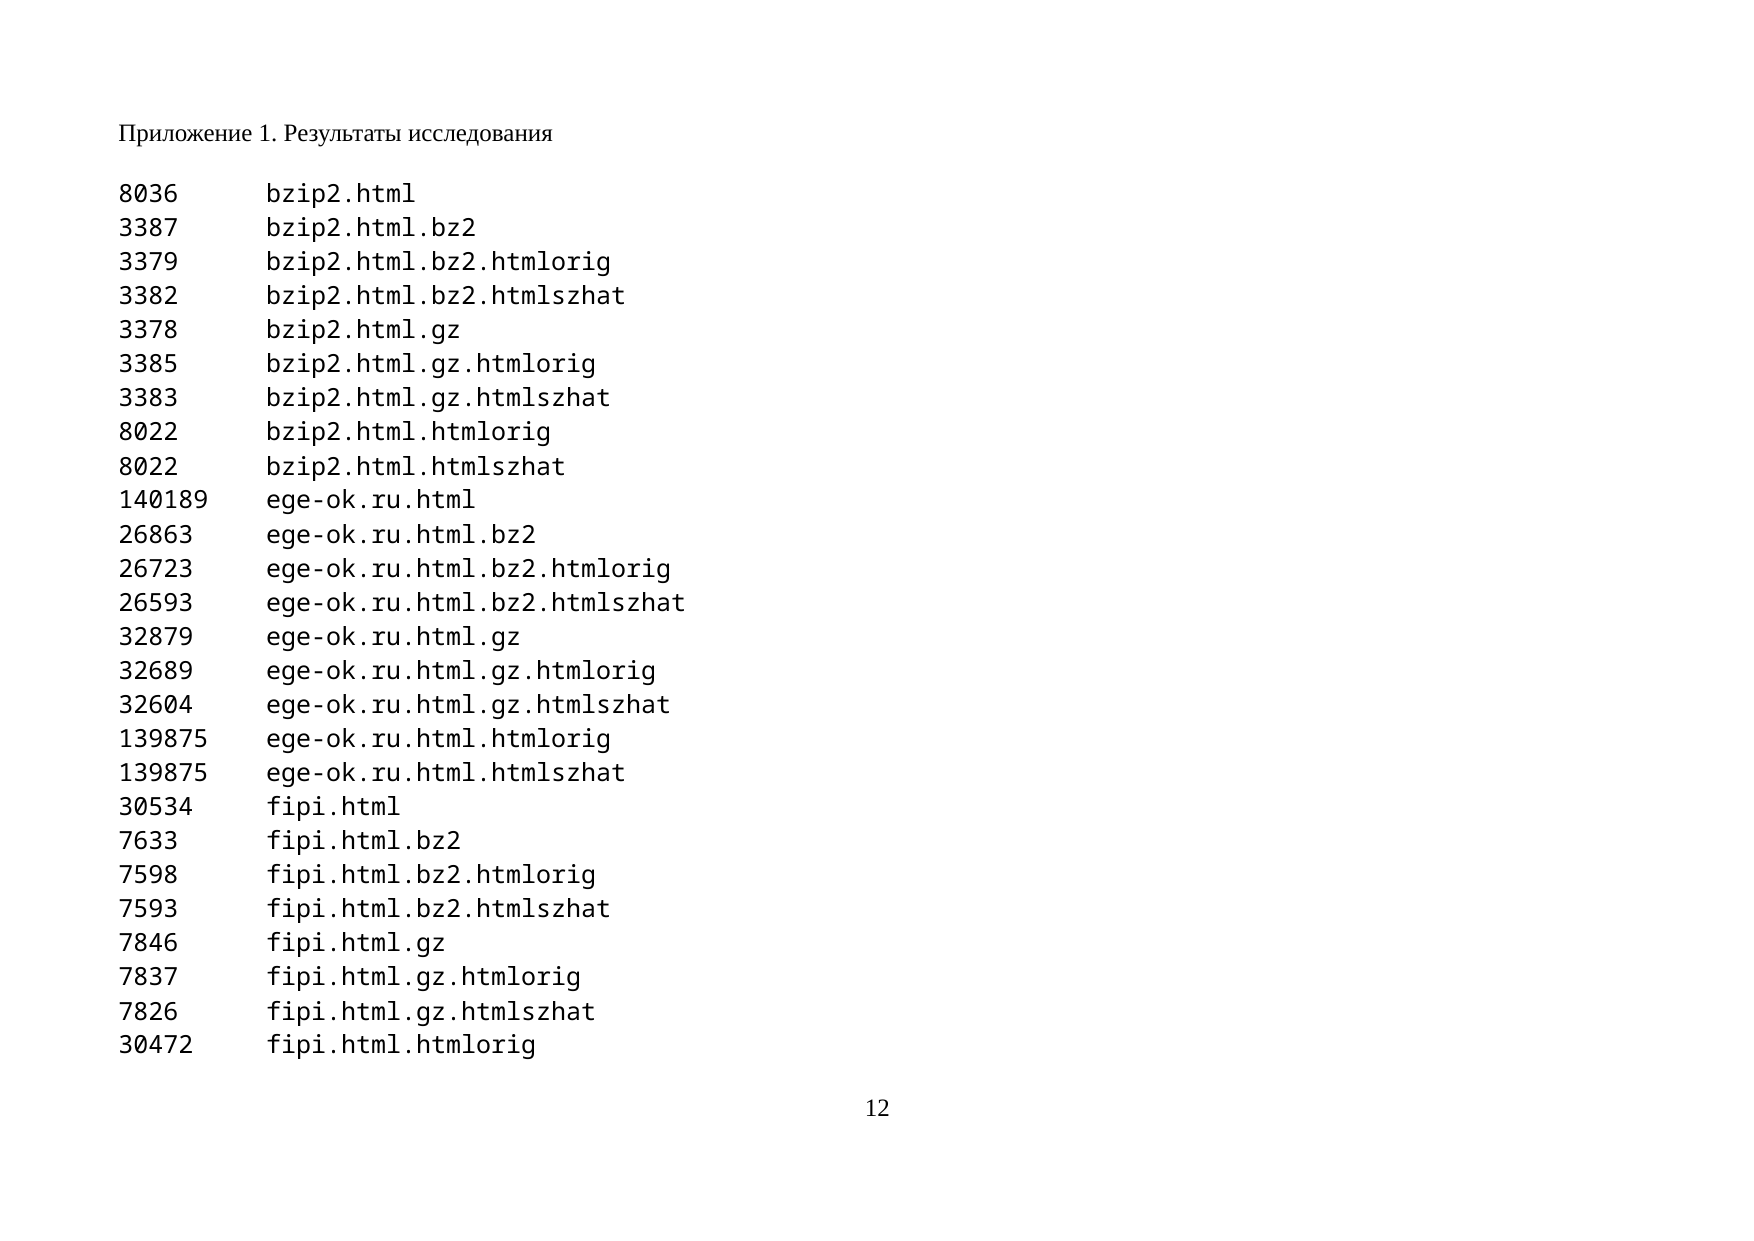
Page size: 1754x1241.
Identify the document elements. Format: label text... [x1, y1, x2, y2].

text 3378 bzip2.html.gz [118, 312, 1636, 346]
text 7598 fipi.html.bz2.htmlorig [118, 857, 1636, 891]
text 32879 ege-ok.ru.html.gz [118, 618, 1636, 652]
text 139875 ege-ok.ru.html.htmlszhat [118, 755, 1636, 789]
text 30534 fipi.html [118, 789, 1636, 823]
text 26723 ege-ok.ru.html.bz2.htmlorig [118, 550, 1636, 584]
text 3382 bzip2.html.bz2.htmlszhat [118, 278, 1636, 312]
text Приложение 1. Результаты исследования [118, 118, 1636, 147]
text 26863 ege-ok.ru.html.bz2 [118, 516, 1636, 550]
text 7846 fipi.html.gz [118, 925, 1636, 959]
text 3385 bzip2.html.gz.htmlorig [118, 346, 1636, 380]
text 7633 fipi.html.bz2 [118, 823, 1636, 857]
text 140189 ege-ok.ru.html [118, 482, 1636, 516]
text 8022 bzip2.html.htmlorig [118, 414, 1636, 448]
text 32604 ege-ok.ru.html.gz.htmlszhat [118, 687, 1636, 721]
text 32689 ege-ok.ru.html.gz.htmlorig [118, 652, 1636, 687]
text 30472 fipi.html.htmlorig [118, 1027, 1636, 1061]
text 8036 bzip2.html [118, 176, 1636, 210]
text 3383 bzip2.html.gz.htmlszhat [118, 380, 1636, 414]
text 3379 bzip2.html.bz2.htmlorig [118, 244, 1636, 278]
text 26593 ege-ok.ru.html.bz2.htmlszhat [118, 584, 1636, 618]
text 8022 bzip2.html.htmlszhat [118, 448, 1636, 482]
text 7837 fipi.html.gz.htmlorig [118, 959, 1636, 993]
text 139875 ege-ok.ru.html.htmlorig [118, 721, 1636, 755]
text 7826 fipi.html.gz.htmlszhat [118, 993, 1636, 1027]
text 3387 bzip2.html.bz2 [118, 210, 1636, 244]
text 7593 fipi.html.bz2.htmlszhat [118, 891, 1636, 925]
